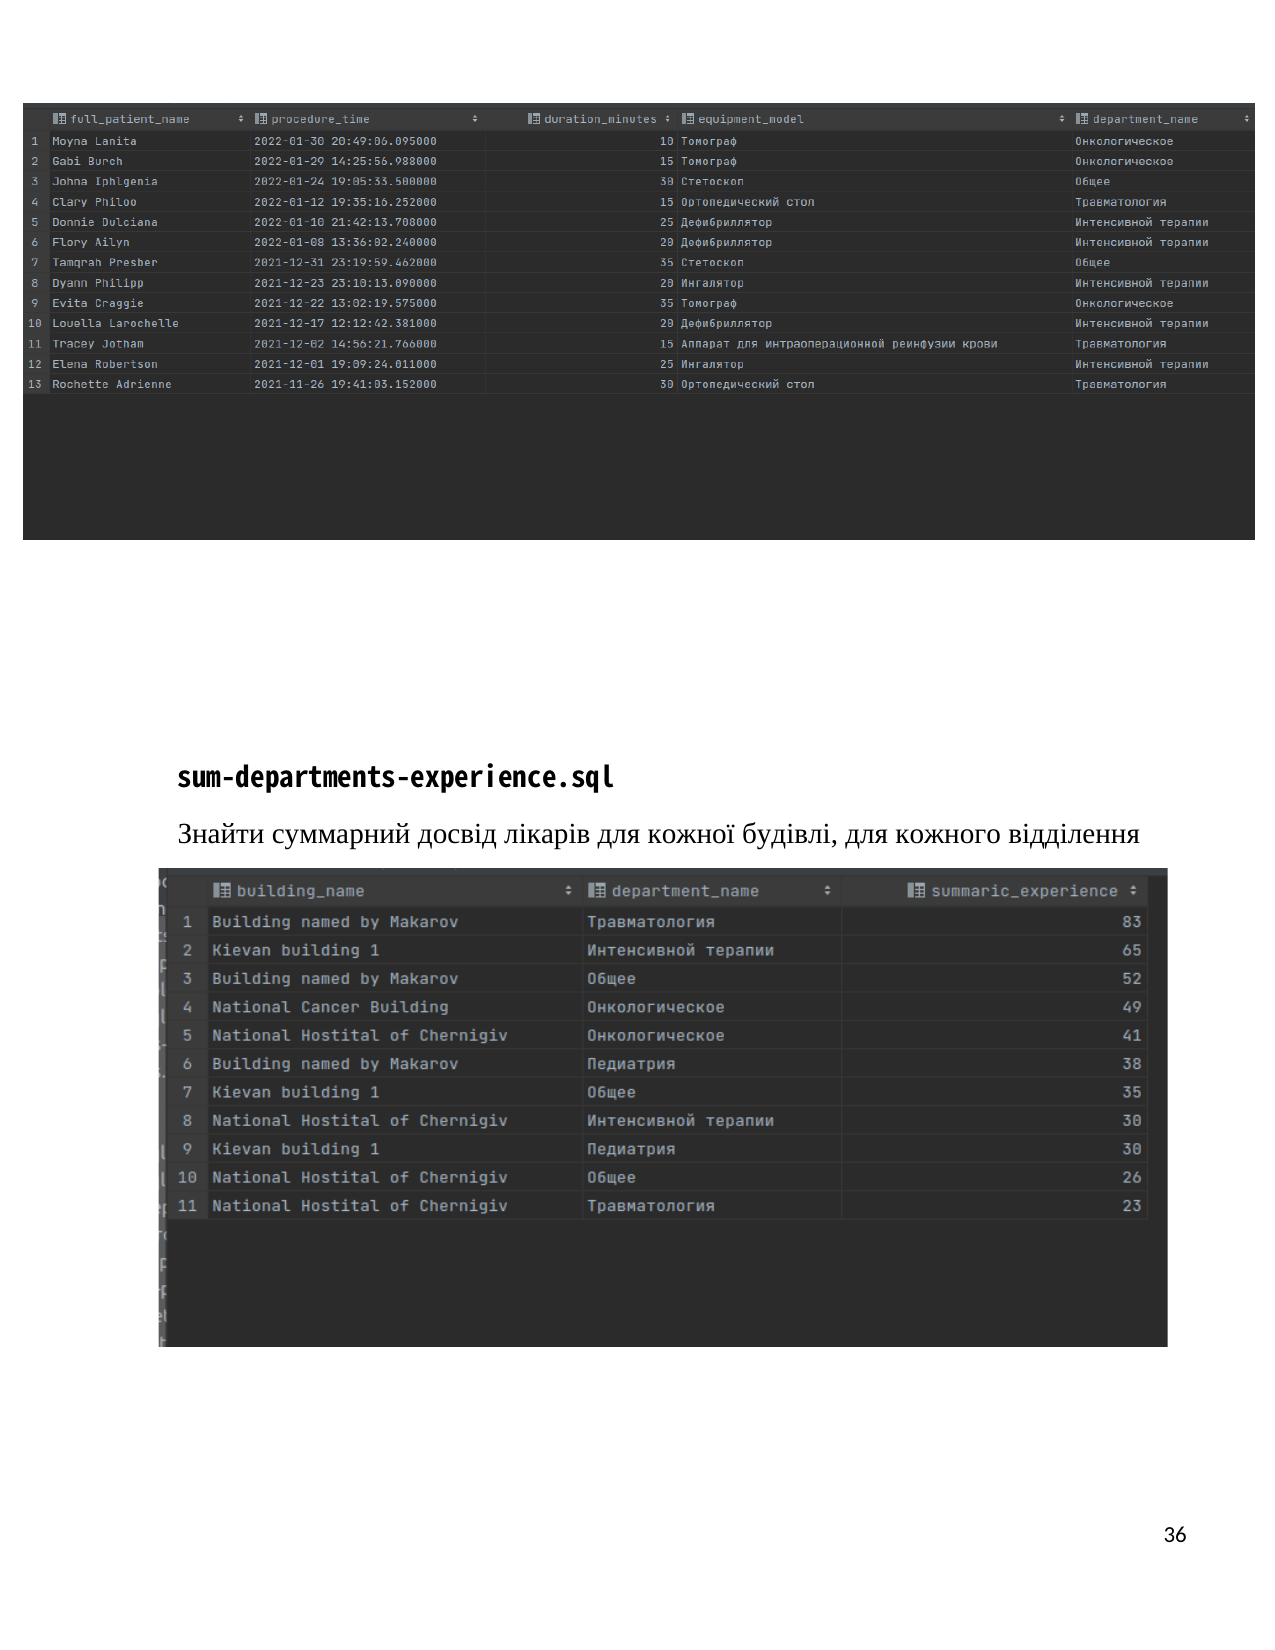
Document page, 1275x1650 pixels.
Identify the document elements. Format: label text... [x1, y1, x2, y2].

picture [23, 103, 1255, 540]
text sum-departments-experience.sql [177, 753, 1186, 796]
text Знайти суммарний досвід лікарів для кожної будівлі, для кожного відділення [177, 816, 1186, 849]
picture [158, 868, 1168, 1347]
